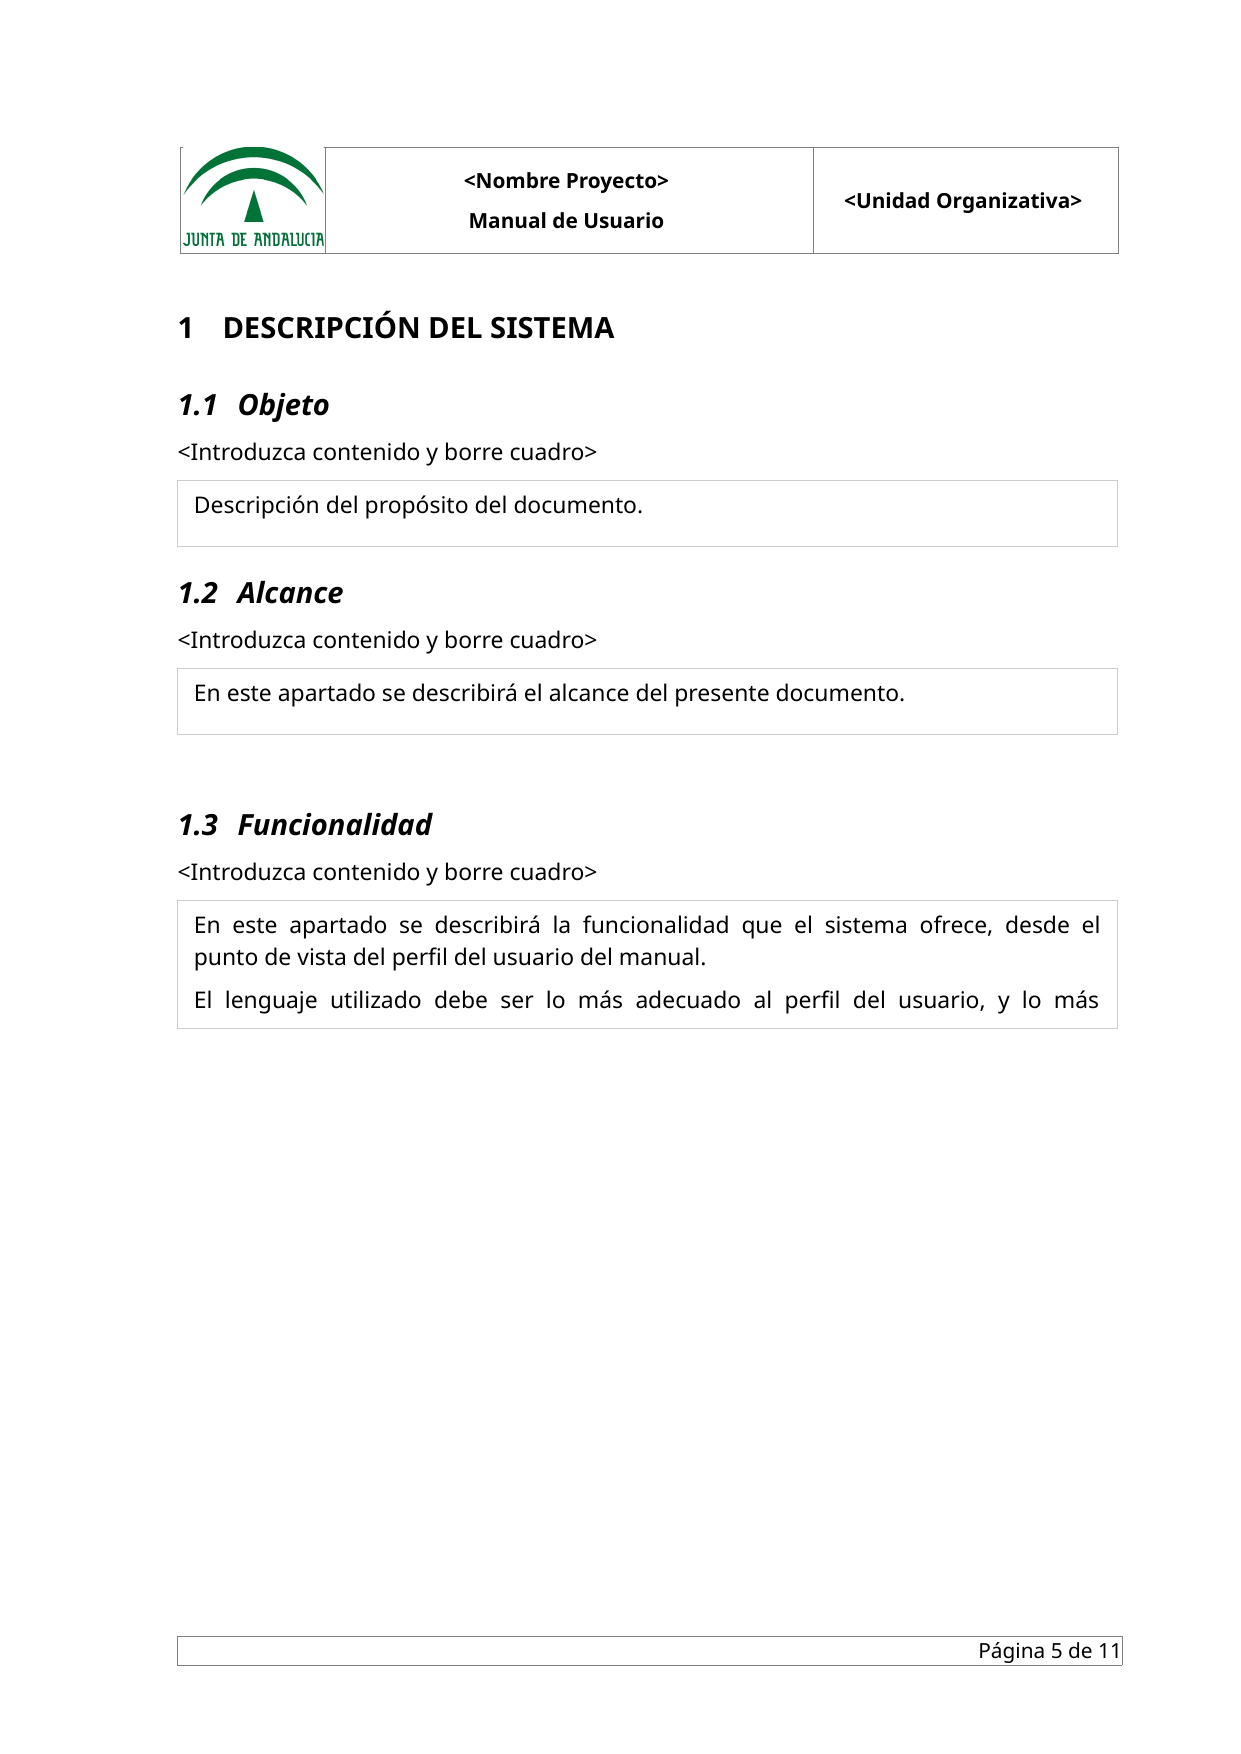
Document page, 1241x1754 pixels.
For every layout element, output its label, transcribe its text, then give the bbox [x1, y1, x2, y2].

text Descripción del propósito del documento. [194, 489, 1101, 520]
text <Introduzca contenido y borre cuadro> [177, 624, 1122, 656]
text <Introduzca contenido y borre cuadro> [177, 436, 1122, 468]
subtitle Objeto [177, 384, 1122, 424]
subtitle Funcionalidad [177, 804, 1122, 844]
subtitle Alcance [177, 572, 1122, 612]
text <Introduzca contenido y borre cuadro> [177, 856, 1122, 888]
text En este apartado se describirá la funcionalidad que el sistema ofrece, desde el punto de vista del perfil del usuario del manual. [194, 909, 1101, 972]
subtitle DESCRIPCIÓN DEL SISTEMA [177, 307, 1122, 347]
text En este apartado se describirá el alcance del presente documento. [194, 677, 1101, 708]
text El lenguaje utilizado debe ser lo más adecuado al perfil del usuario, y lo más estructurado. [194, 984, 1101, 1020]
